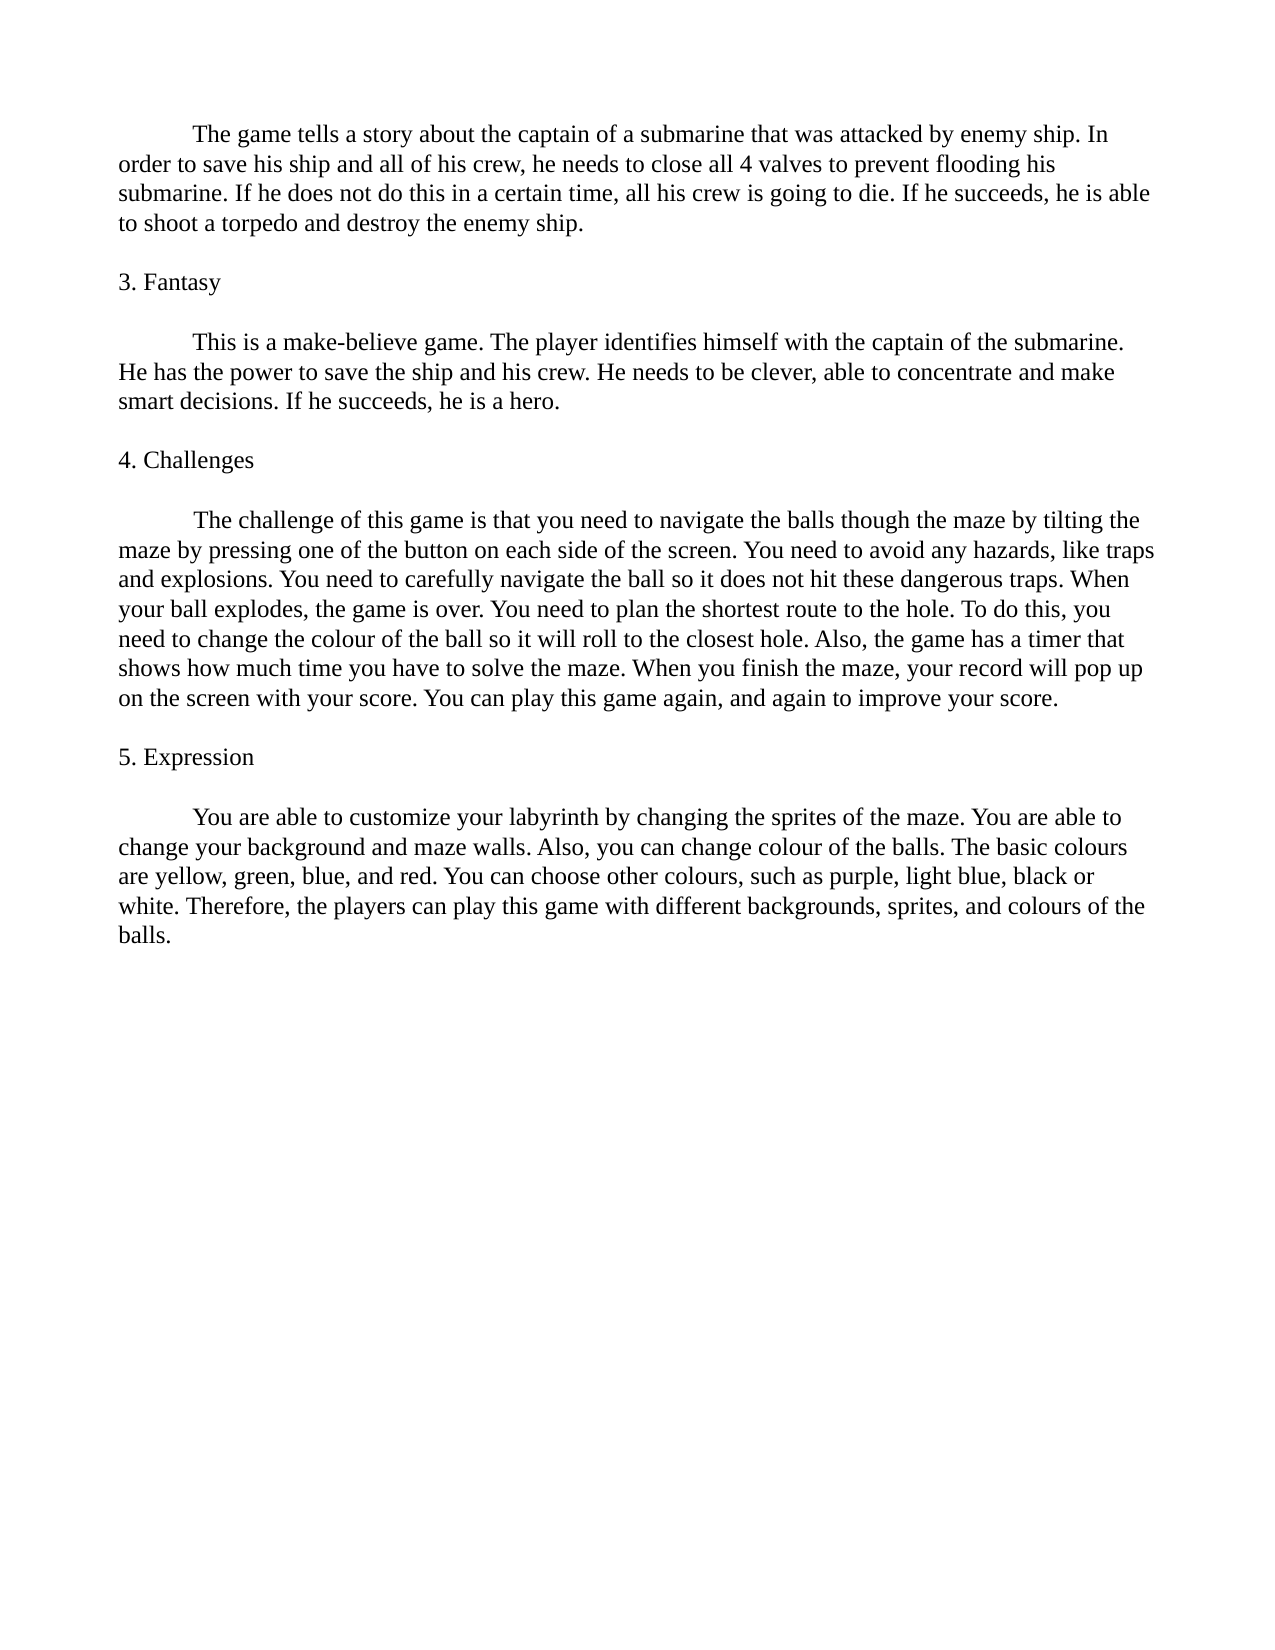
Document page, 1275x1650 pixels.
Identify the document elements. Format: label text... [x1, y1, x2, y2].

text 3. Fantasy [118, 267, 1157, 296]
text 5. Expression [118, 742, 1157, 771]
text You are able to customize your labyrinth by changing the sprites of the maze. You are able to change your background and maze walls. Also, you can change colour of the balls. The basic colours are yellow, green, blue, and red. You can choose other colours, such as purple, light blue, black or white. Therefore, the players can play this game with different backgrounds, sprites, and colours of the balls. [118, 801, 1157, 979]
list 4. Challenges [118, 445, 1157, 474]
text The game tells a story about the captain of a submarine that was attacked by enemy ship. In order to save his ship and all of his crew, he needs to close all 4 valves to prevent flooding his submarine. If he does not do this in a certain time, all his crew is going to die. If he succeeds, he is able to shoot a torpedo and destroy the enemy ship. [118, 118, 1157, 237]
text The challenge of this game is that you need to navigate the balls though the maze by tilting the maze by pressing one of the button on each side of the screen. You need to avoid any hazards, like traps and explosions. You need to carefully navigate the ball so it does not hit these dangerous traps. When your ball explodes, the game is over. You need to plan the shortest route to the hole. To do this, you need to change the colour of the ball so it will roll to the closest hole. Also, the game has a timer that shows how much time you have to solve the maze. When you finish the maze, your record will pop up on the screen with your score. You can play this game again, and again to improve your score. [118, 504, 1157, 712]
text This is a make-believe game. The player identifies himself with the captain of the submarine. He has the power to save the ship and his crew. He needs to be clever, able to concentrate and make smart decisions. If he succeeds, he is a hero. [118, 326, 1157, 415]
